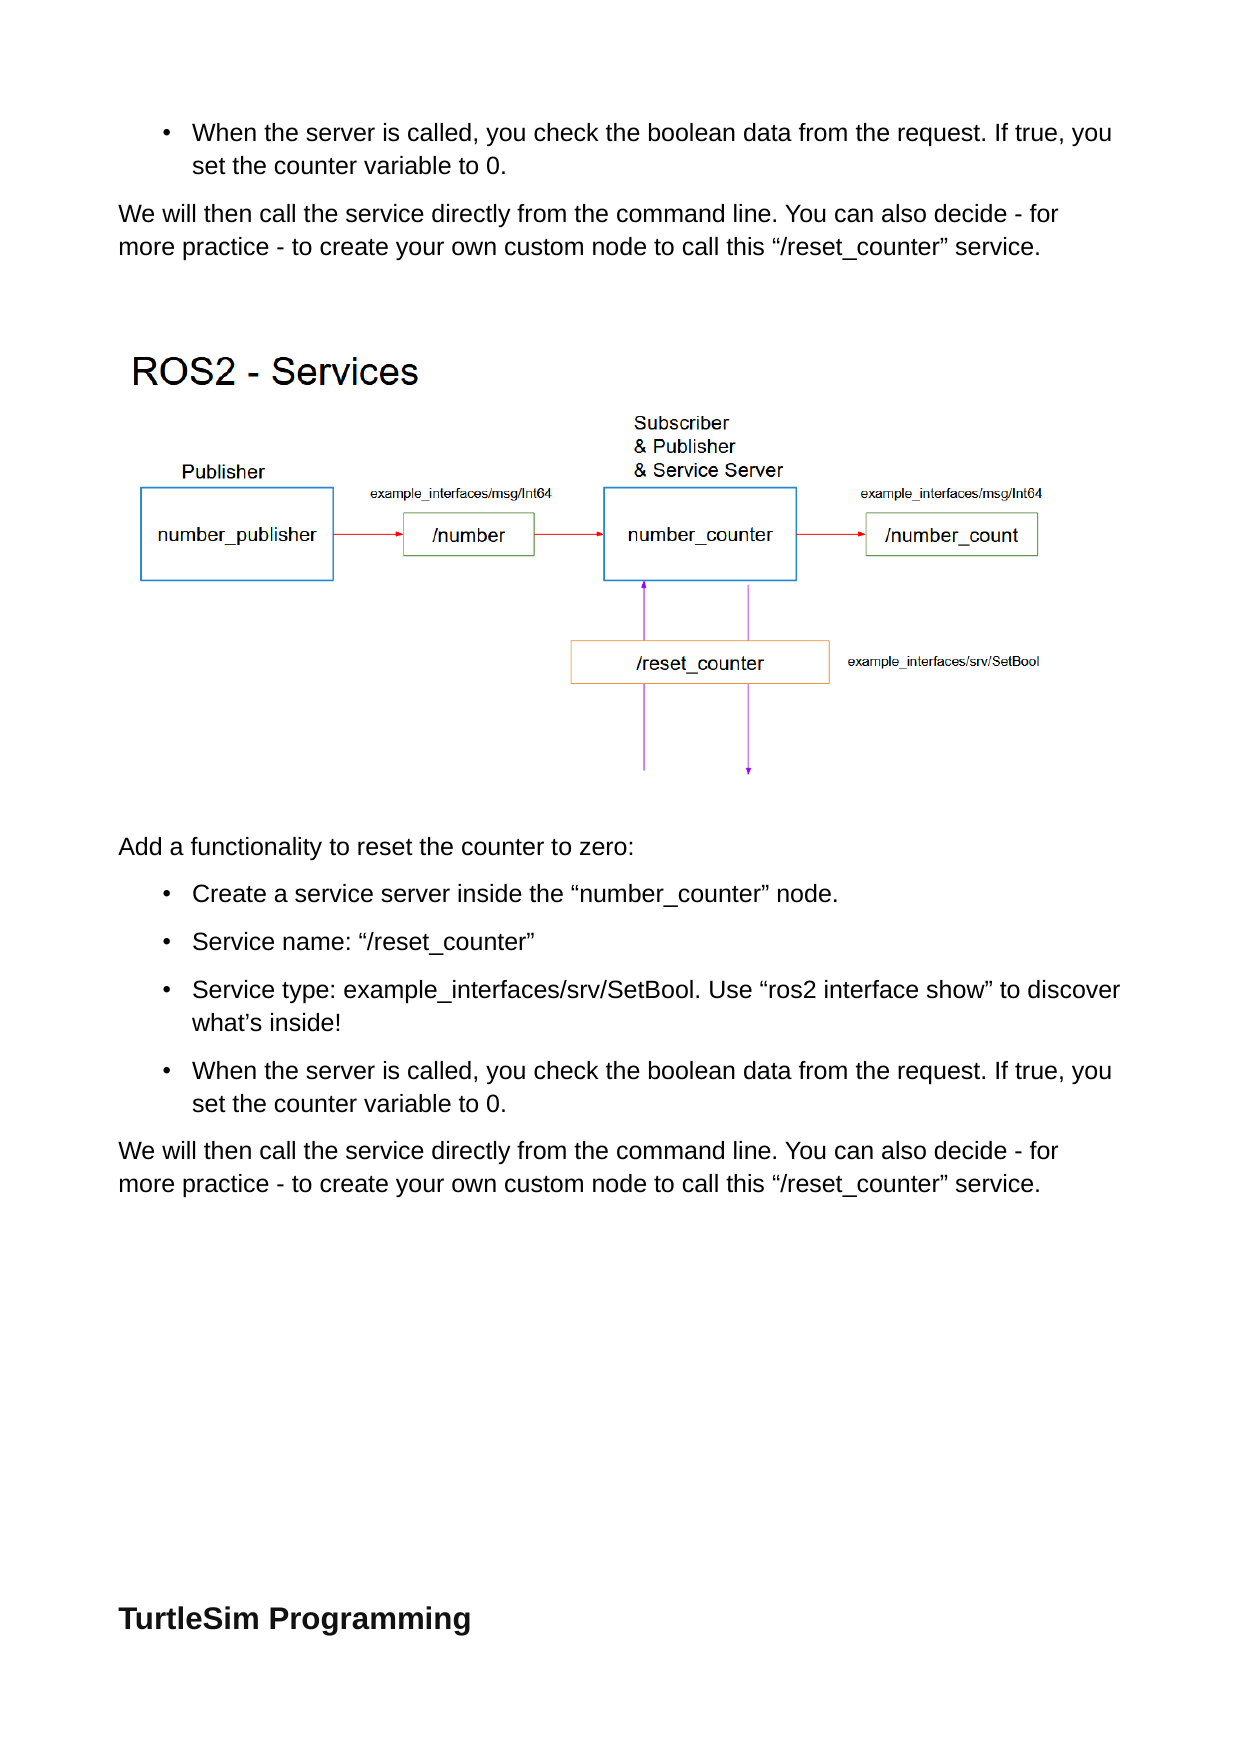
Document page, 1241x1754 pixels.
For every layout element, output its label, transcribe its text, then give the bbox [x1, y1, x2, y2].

list Service type: example_interfaces/srv/SetBool. Use “ros2 interface show” to discover what’s inside! [162, 975, 1122, 1037]
list When the server is called, you check the boolean data from the request. If true, you set the counter variable to 0. [162, 1056, 1122, 1117]
text We will then call the service directly from the command line. You can also decide - for more practice - to create your own custom node to call this “/reset_counter” service. [118, 1136, 1122, 1198]
text We will then call the service directly from the command line. You can also decide - for more practice - to create your own custom node to call this “/reset_counter” service. [118, 199, 1122, 261]
text TurtleSim Programming [118, 1600, 1122, 1636]
list When the server is called, you check the boolean data from the request. If true, you set the counter variable to 0. [162, 118, 1122, 180]
list Service name: “/reset_counter” [162, 927, 1122, 956]
text Add a functionality to reset the counter to zero: [118, 832, 1122, 861]
list Create a service server inside the “number_counter” node. [162, 879, 1122, 908]
